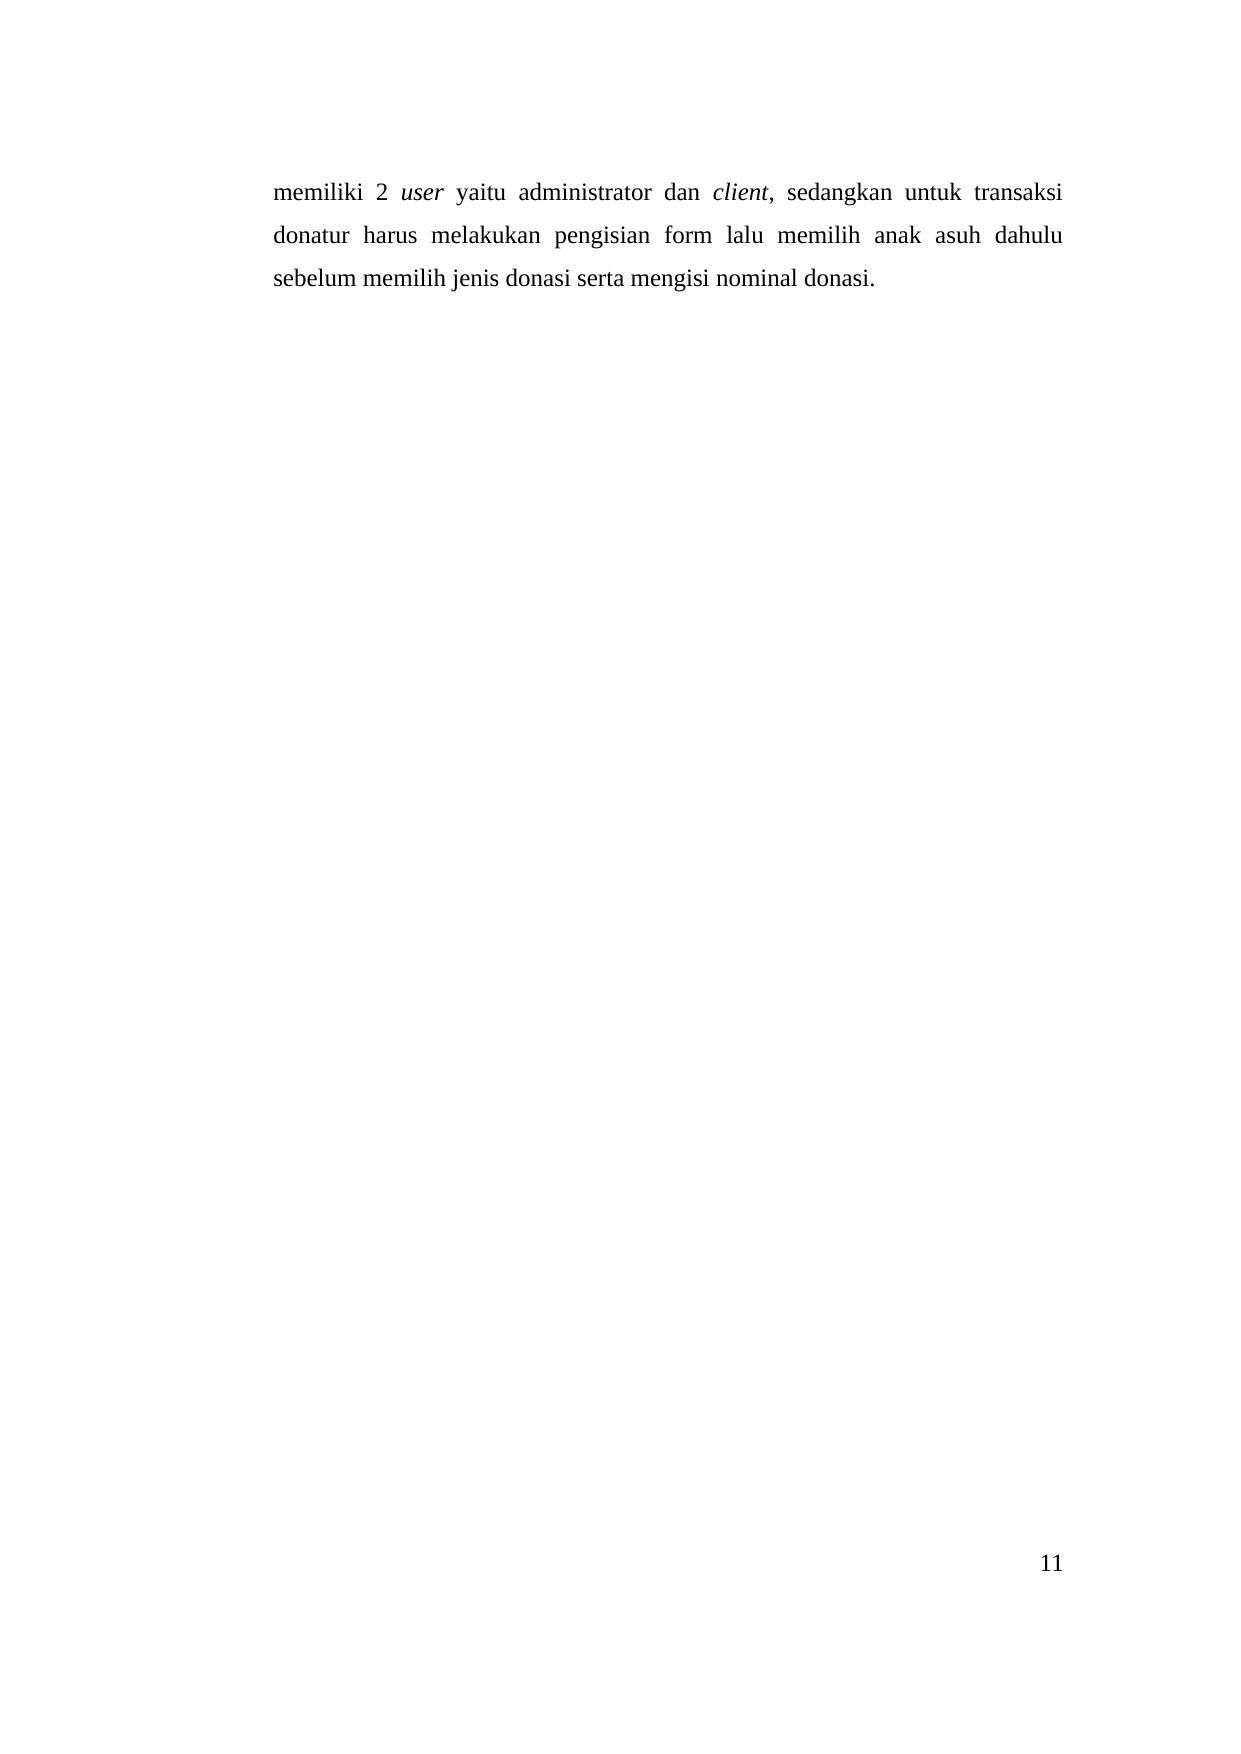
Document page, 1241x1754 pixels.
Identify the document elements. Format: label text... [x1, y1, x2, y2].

text memiliki 2 user yaitu administrator dan client, sedangkan untuk transaksi donatur harus melakukan pengisian form lalu memilih anak asuh dahulu sebelum memilih jenis donasi serta mengisi nominal donasi. [273, 177, 1063, 292]
